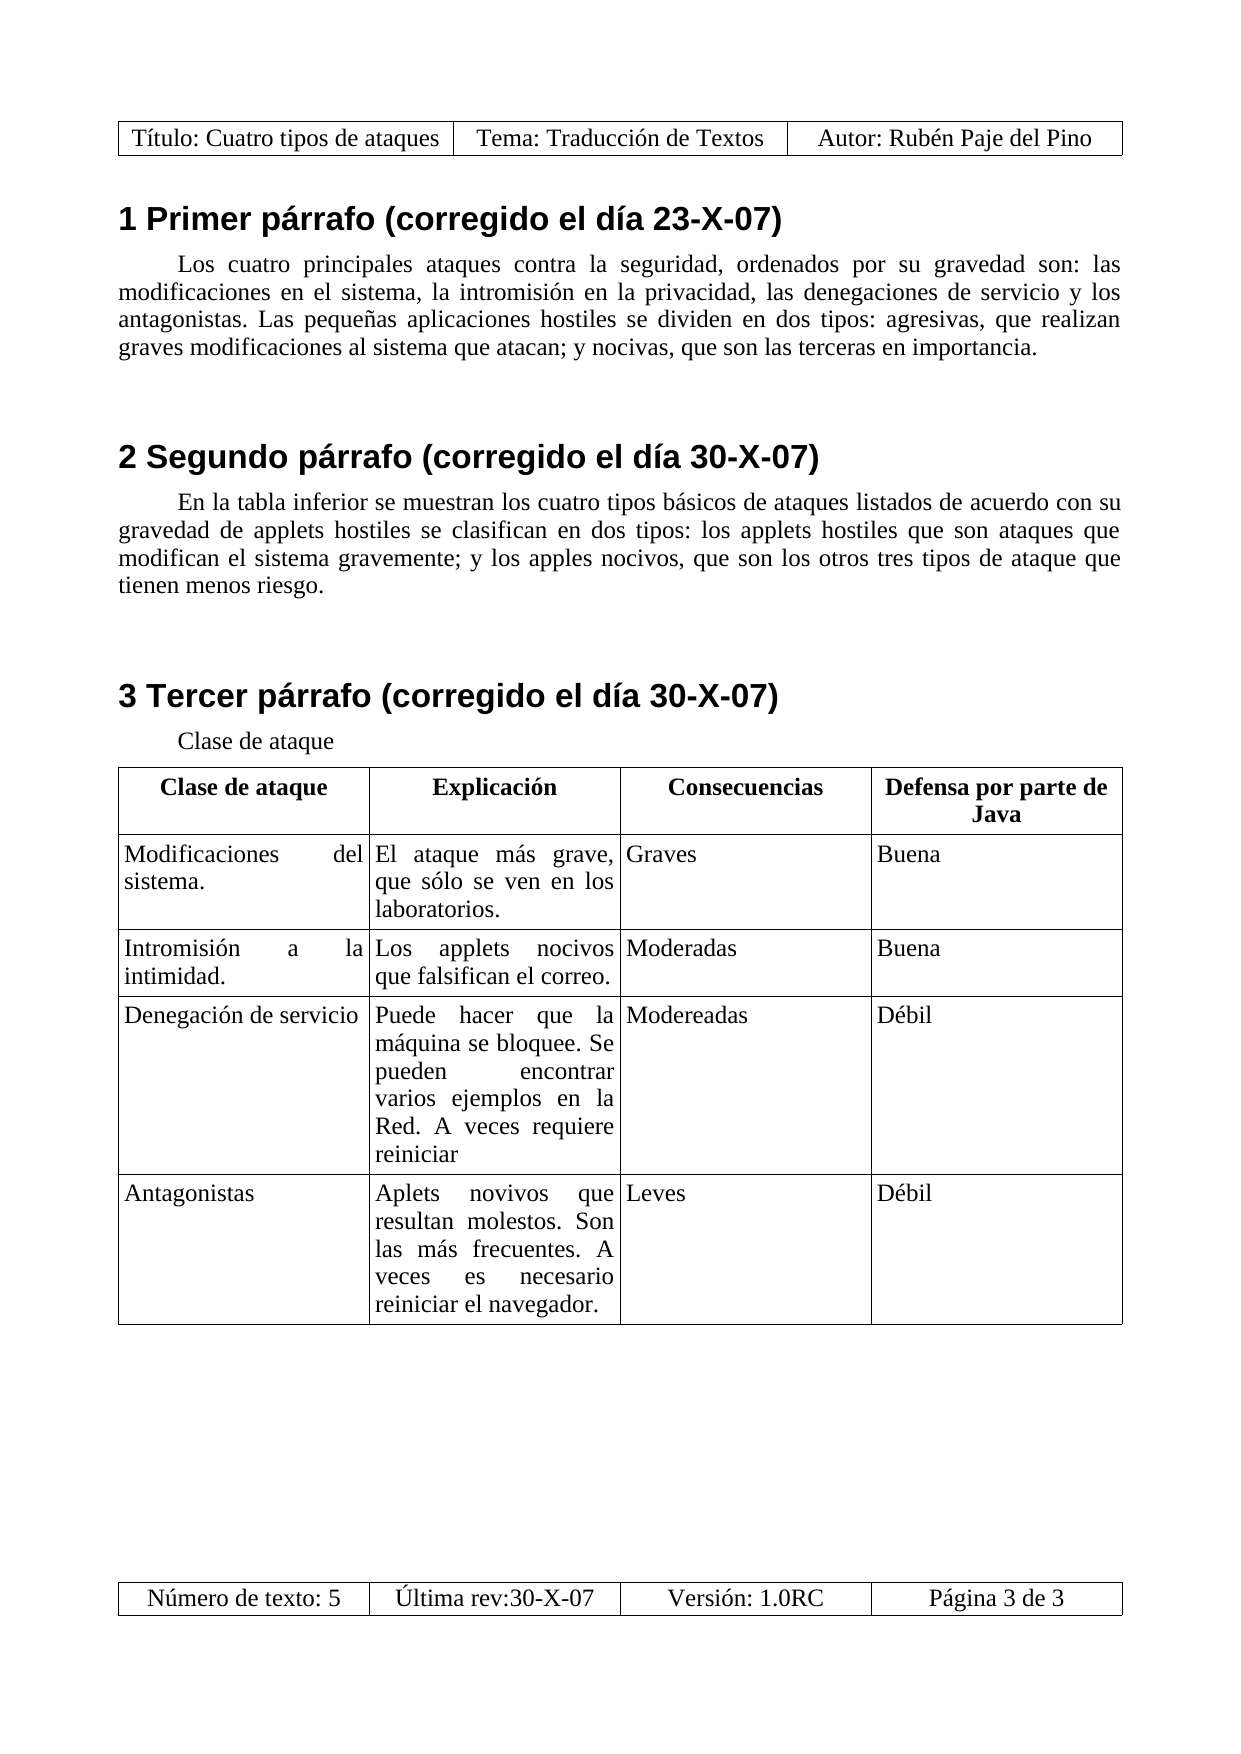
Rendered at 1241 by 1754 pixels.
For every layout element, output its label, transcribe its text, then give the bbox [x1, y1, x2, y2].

table_cell Moderadas [621, 930, 871, 996]
table_cell Los applets nocivos que falsifican el correo. [370, 930, 620, 996]
table_cell Antagonistas [119, 1175, 369, 1323]
table_cell Denegación de servicio [119, 997, 369, 1173]
table_header Clase de ataque [119, 768, 369, 834]
table_header Explicación [370, 768, 620, 834]
table_cell Buena [872, 835, 1122, 929]
table_cell Puede hacer que la máquina se bloquee. Se pueden encontrar varios ejemplos en la Red. A veces requiere reiniciar [370, 997, 620, 1173]
table_header Defensa por parte de Java [872, 768, 1122, 834]
subtitle 2 Segundo párrafo (corregido el día 30-X-07) [118, 439, 1122, 476]
table_cell Débil [872, 997, 1122, 1173]
table_cell Intromisión a la intimidad. [119, 930, 369, 996]
table_cell Modificaciones del sistema. [119, 835, 369, 929]
table_cell Débil [872, 1175, 1122, 1323]
text En la tabla inferior se muestran los cuatro tipos básicos de ataques listados de acuerdo con su gravedad de applets hostiles se clasifican en dos tipos: los applets hostiles que son ataques que modifican el sistema gravemente; y los apples nocivos, que son los otros tres tipos de ataque que tienen menos riesgo. [118, 488, 1122, 599]
table_cell Aplets novivos que resultan molestos. Son las más frecuentes. A veces es necesario reiniciar el navegador. [370, 1175, 620, 1323]
table_header Consecuencias [621, 768, 871, 834]
table_cell El ataque más grave, que sólo se ven en los laboratorios. [370, 835, 620, 929]
table_cell Graves [621, 835, 871, 929]
table_cell Buena [872, 930, 1122, 996]
subtitle 1 Primer párrafo (corregido el día 23-X-07) [118, 200, 1122, 238]
table_cell Modereadas [621, 997, 871, 1173]
table_cell Leves [621, 1175, 871, 1323]
text Clase de ataque [118, 727, 1122, 754]
subtitle 3 Tercer párrafo (corregido el día 30-X-07) [118, 677, 1122, 714]
text Los cuatro principales ataques contra la seguridad, ordenados por su gravedad son: las modificaciones en el sistema, la intromisión en la privacidad, las denegaciones de servicio y los antagonistas. Las pequeñas aplicaciones hostiles se dividen en dos tipos: agresivas, que realizan graves modificaciones al sistema que atacan; y nocivas, que son las terceras en importancia. [118, 250, 1122, 361]
